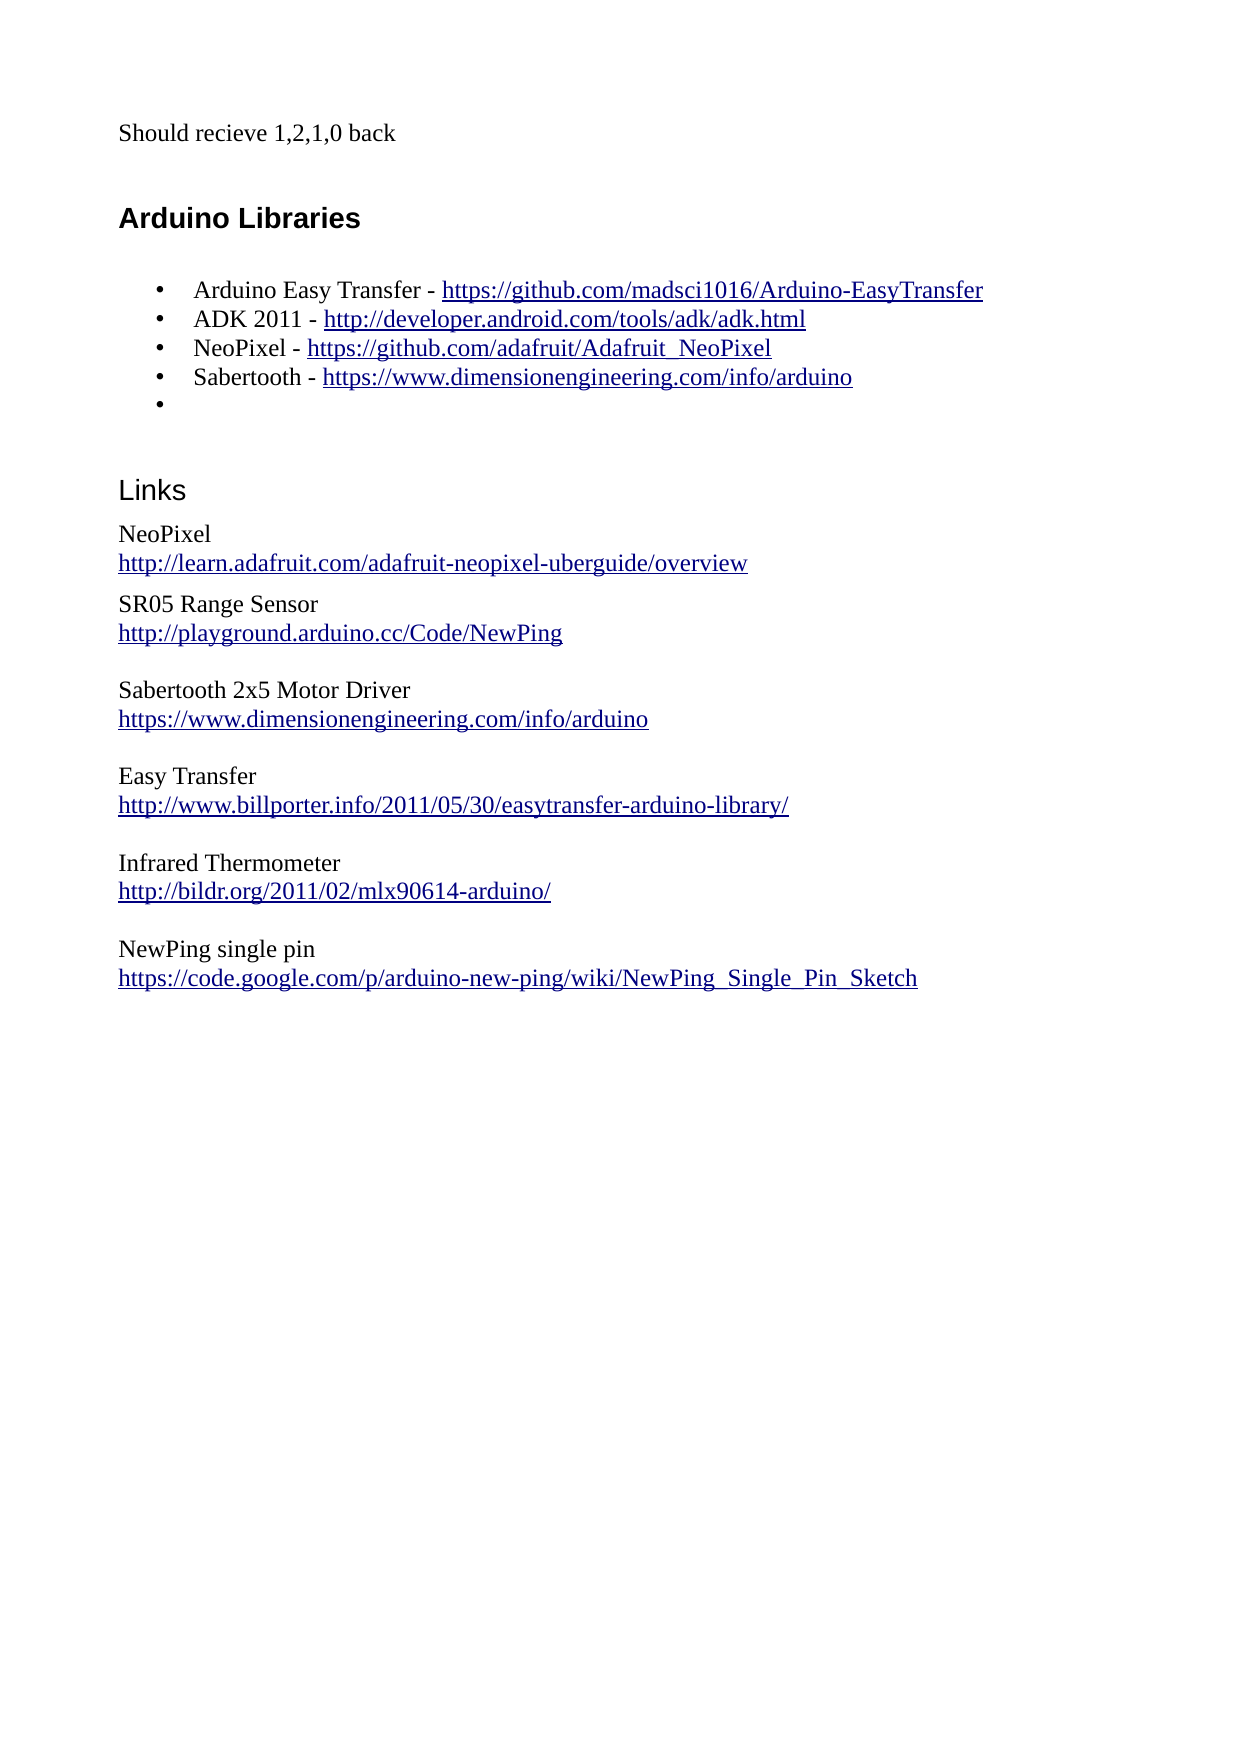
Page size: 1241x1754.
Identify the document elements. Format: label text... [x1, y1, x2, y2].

subtitle Links [118, 473, 1122, 506]
text Should recieve 1,2,1,0 back [118, 118, 1122, 147]
text SR05 Range Sensor [118, 589, 1122, 618]
text Sabertooth 2x5 Motor Driver [118, 675, 1122, 704]
text http://bildr.org/2011/02/mlx90614-arduino/ [118, 876, 1122, 905]
text Easy Transfer http://www.billporter.info/2011/05/30/easytransfer-arduino-library/ [118, 761, 1122, 819]
text https://www.dimensionengineering.com/info/arduino [118, 704, 1122, 733]
text Infrared Thermometer [118, 848, 1122, 876]
text NewPing single pin [118, 934, 1122, 963]
list ADK 2011 - http://developer.android.com/tools/adk/adk.html [156, 304, 1122, 333]
text http://playground.arduino.cc/Code/NewPing [118, 618, 1122, 675]
text https://code.google.com/p/arduino-new-ping/wiki/NewPing_Single_Pin_Sketch [118, 963, 1122, 991]
list Arduino Easy Transfer - https://github.com/madsci1016/Arduino-EasyTransfer [156, 275, 1122, 304]
subtitle Arduino Libraries [118, 201, 1122, 234]
list Sabertooth - https://www.dimensionengineering.com/info/arduino [156, 362, 1122, 390]
list NeoPixel - https://github.com/adafruit/Adafruit_NeoPixel [156, 333, 1122, 362]
text NeoPixel http://learn.adafruit.com/adafruit-neopixel-uberguide/overview [118, 519, 1122, 576]
